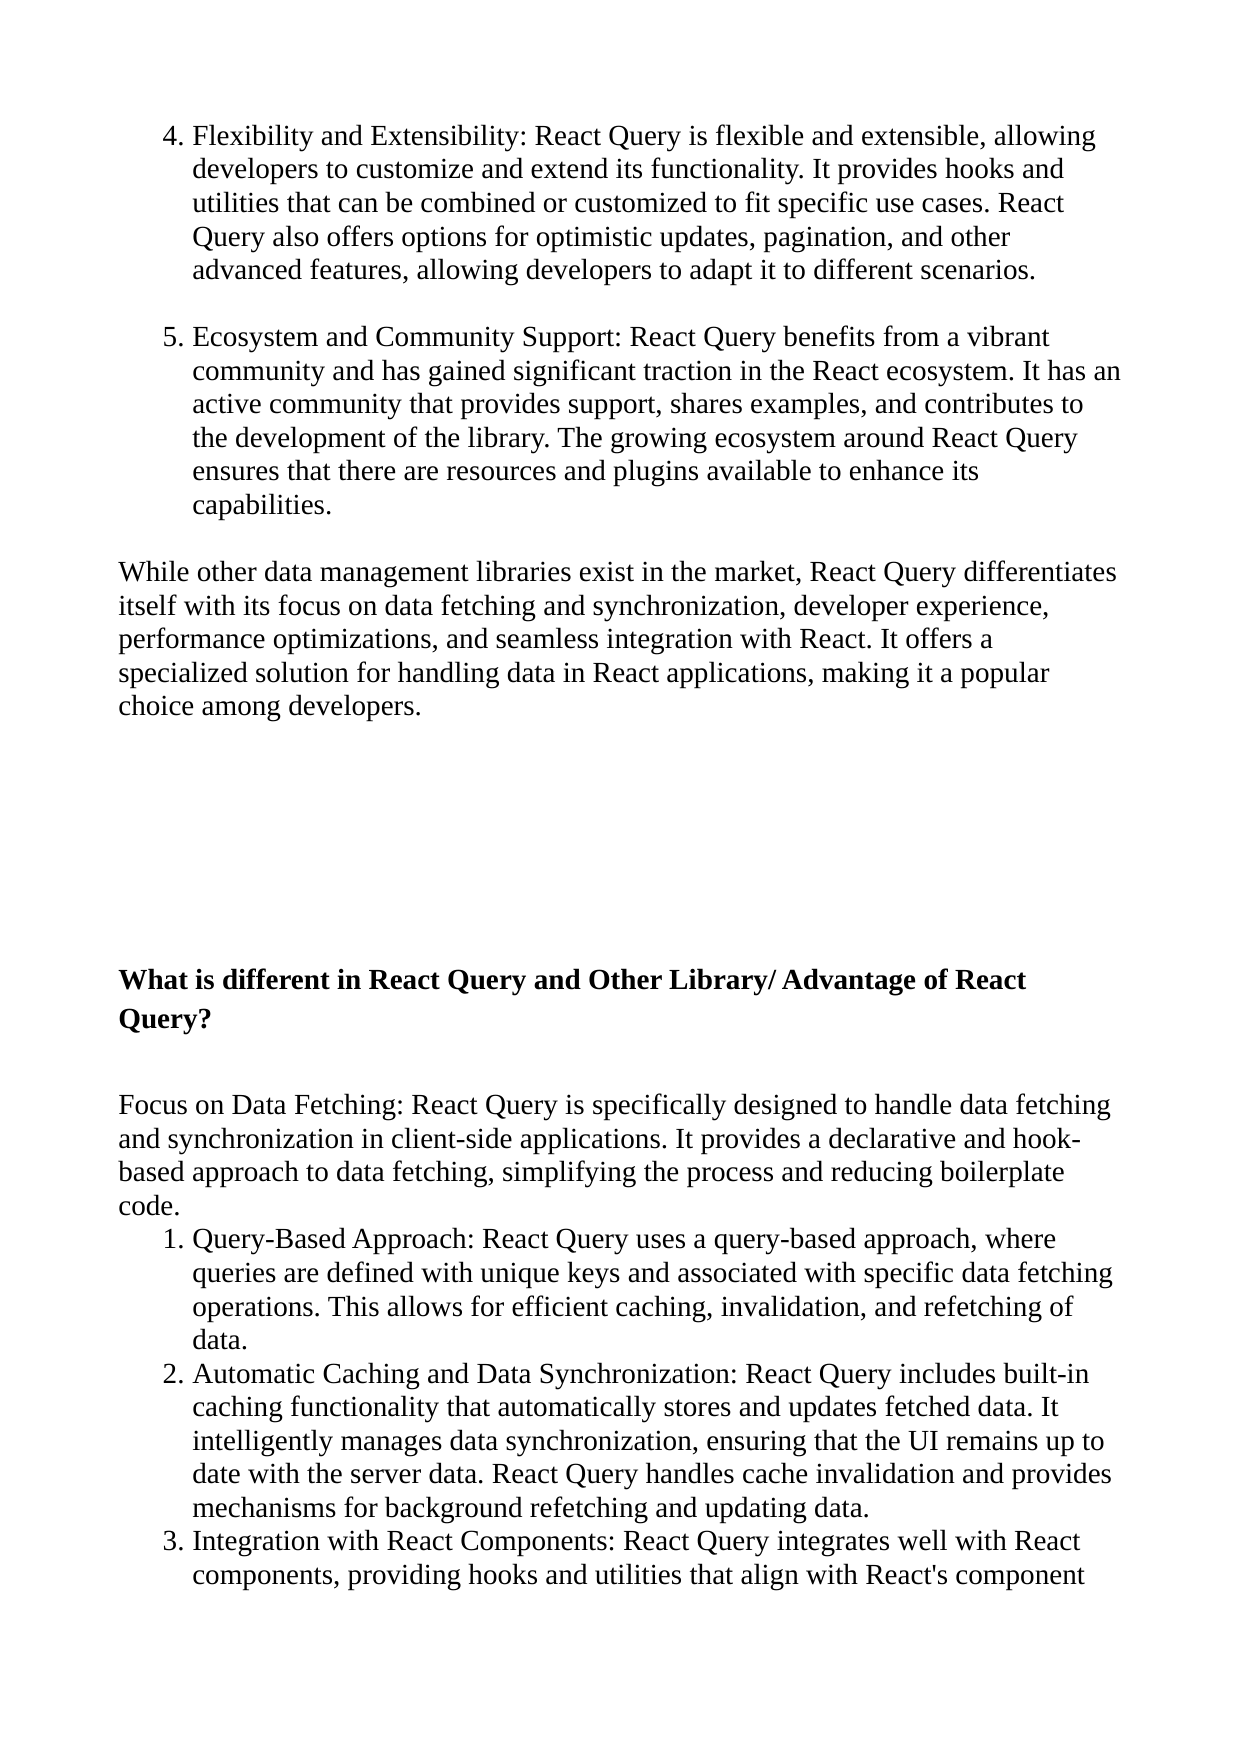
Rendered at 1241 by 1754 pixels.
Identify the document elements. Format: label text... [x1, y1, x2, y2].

list Ecosystem and Community Support: React Query benefits from a vibrant community and has gained significant traction in the React ecosystem. It has an active community that provides support, shares examples, and contributes to the development of the library. The growing ecosystem around React Query ensures that there are resources and plugins available to enhance its capabilities. [162, 319, 1122, 521]
list Automatic Caching and Data Synchronization: React Query includes built-in caching functionality that automatically stores and updates fetched data. It intelligently manages data synchronization, ensuring that the UI remains up to date with the server data. React Query handles cache invalidation and provides mechanisms for background refetching and updating data. [162, 1356, 1122, 1523]
text What is different in React Query and Other Library/ Advantage of React Query? [118, 962, 1122, 1034]
list Flexibility and Extensibility: React Query is flexible and extensible, allowing developers to customize and extend its functionality. It provides hooks and utilities that can be combined or customized to fit specific use cases. React Query also offers options for optimistic updates, pagination, and other advanced features, allowing developers to adapt it to different scenarios. [162, 118, 1122, 286]
list Query-Based Approach: React Query uses a query-based approach, where queries are defined with unique keys and associated with specific data fetching operations. This allows for efficient caching, invalidation, and refetching of data. [162, 1222, 1122, 1356]
list Integration with React Components: React Query integrates well with React components, providing hooks and utilities that align with React's component [162, 1523, 1122, 1591]
text While other data management libraries exist in the market, React Query differentiates itself with its focus on data fetching and synchronization, developer experience, performance optimizations, and seamless integration with React. It offers a specialized solution for handling data in React applications, making it a popular choice among developers. [118, 554, 1122, 722]
text Focus on Data Fetching: React Query is specifically designed to handle data fetching and synchronization in client-side applications. It provides a declarative and hook-based approach to data fetching, simplifying the process and reducing boilerplate code. [118, 1087, 1122, 1222]
